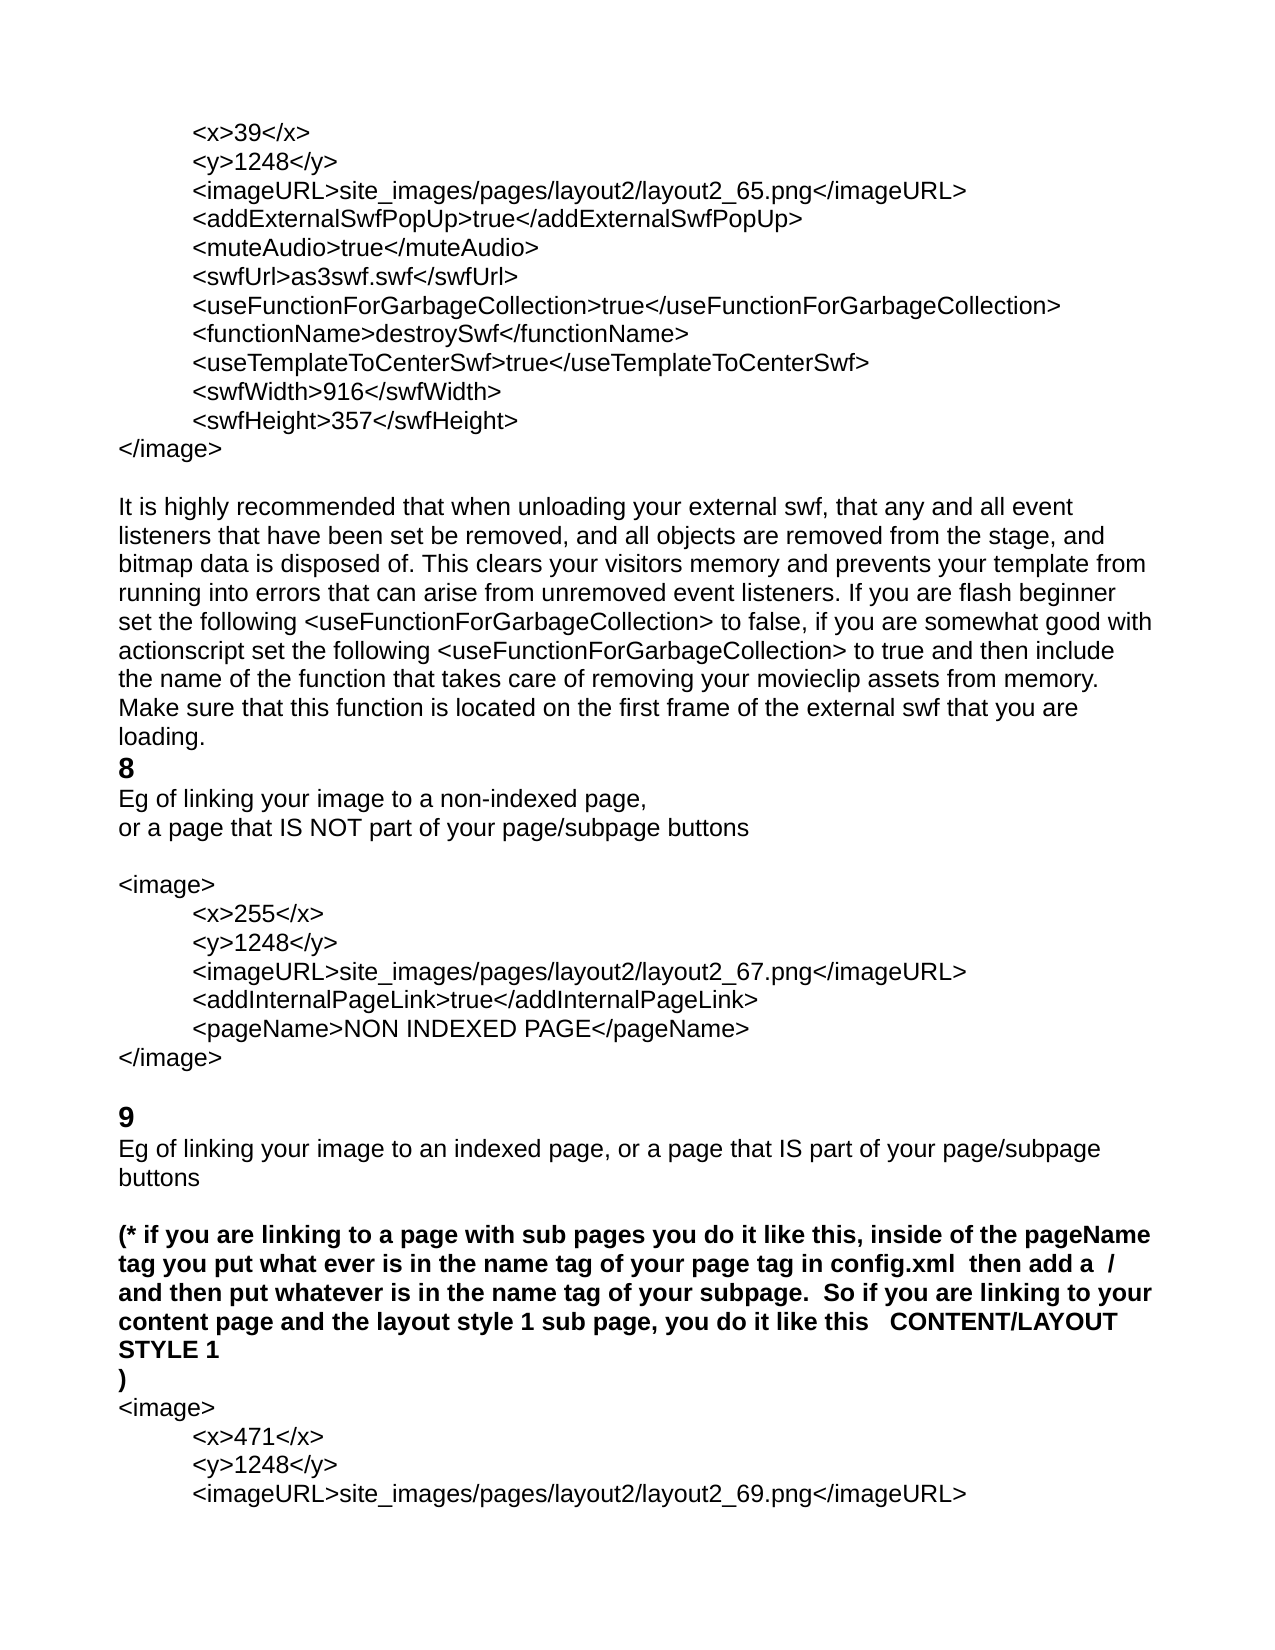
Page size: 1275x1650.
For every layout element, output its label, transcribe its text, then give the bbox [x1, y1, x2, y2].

text <imageURL>site_images/pages/layout2/layout2_65.png</imageURL> [118, 176, 1157, 204]
text <imageURL>site_images/pages/layout2/layout2_69.png</imageURL> [118, 1479, 1157, 1508]
text 8 [118, 751, 1157, 784]
text <swfHeight>357</swfHeight> [118, 406, 1157, 434]
text </image> [118, 434, 1157, 463]
text <image> [118, 1393, 1157, 1421]
text or a page that IS NOT part of your page/subpage buttons [118, 813, 1157, 842]
text <x>471</x> [118, 1421, 1157, 1450]
text <y>1248</y> [118, 147, 1157, 176]
text <y>1248</y> [118, 1450, 1157, 1479]
text <useTemplateToCenterSwf>true</useTemplateToCenterSwf> [118, 348, 1157, 377]
text <functionName>destroySwf</functionName> [118, 319, 1157, 348]
text <swfWidth>916</swfWidth> [118, 377, 1157, 406]
text </image> [118, 1043, 1157, 1072]
text <imageURL>site_images/pages/layout2/layout2_67.png</imageURL> [118, 957, 1157, 985]
text (* if you are linking to a page with sub pages you do it like this, inside of the pageName tag you put what ever is in the name tag of your page tag in config.xml then add a / and then put whatever is in the name tag of your subpage. So if you are linking to your content page and the layout style 1 sub page, you do it like this CONTENT/LAYOUT STYLE 1 [118, 1220, 1157, 1364]
text Eg of linking your image to a non-indexed page, [118, 784, 1157, 813]
text <addExternalSwfPopUp>true</addExternalSwfPopUp> [118, 204, 1157, 233]
text <x>39</x> [118, 118, 1157, 147]
text <x>255</x> [118, 899, 1157, 928]
text <muteAudio>true</muteAudio> [118, 233, 1157, 262]
text <addInternalPageLink>true</addInternalPageLink> [118, 985, 1157, 1014]
text <useFunctionForGarbageCollection>true</useFunctionForGarbageCollection> [118, 291, 1157, 319]
text Eg of linking your image to an indexed page, or a page that IS part of your page/subpage buttons [118, 1134, 1157, 1191]
text <swfUrl>as3swf.swf</swfUrl> [118, 262, 1157, 291]
text <y>1248</y> [118, 928, 1157, 957]
text <image> [118, 870, 1157, 899]
text <pageName>NON INDEXED PAGE</pageName> [118, 1014, 1157, 1043]
text It is highly recommended that when unloading your external swf, that any and all event listeners that have been set be removed, and all objects are removed from the stage, and bitmap data is disposed of. This clears your visitors memory and prevents your template from running into errors that can arise from unremoved event listeners. If you are flash beginner set the following <useFunctionForGarbageCollection> to false, if you are somewhat good with actionscript set the following <useFunctionForGarbageCollection> to true and then include the name of the function that takes care of removing your movieclip assets from memory. Make sure that this function is located on the first frame of the external swf that you are loading. [118, 492, 1157, 751]
text ) [118, 1364, 1157, 1393]
text 9 [118, 1100, 1157, 1134]
